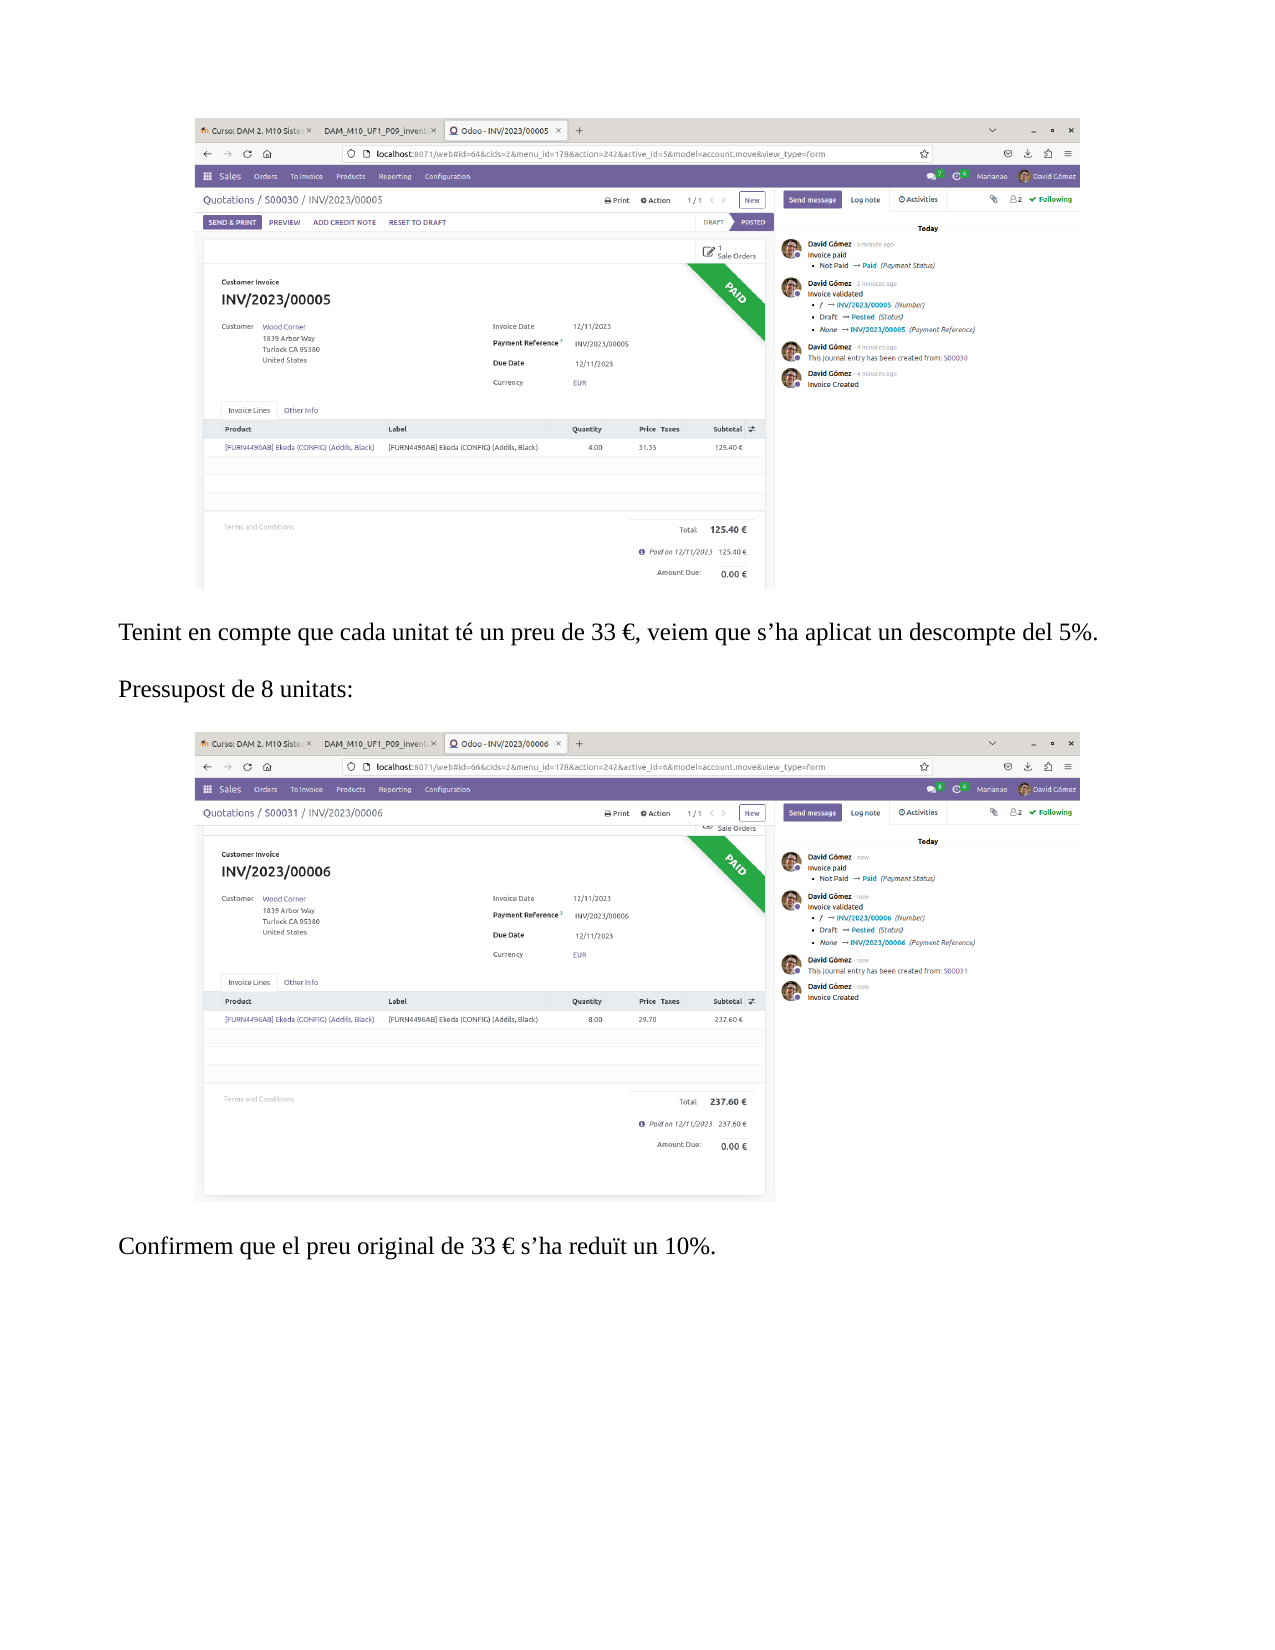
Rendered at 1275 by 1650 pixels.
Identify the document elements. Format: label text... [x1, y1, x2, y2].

picture [194, 732, 1080, 1202]
text Tenint en compte que cada unitat té un preu de 33 €, veiem que s’ha aplicat un descompte del 5%. [118, 617, 1157, 646]
text Pressupost de 8 unitats: [118, 674, 1157, 703]
picture [194, 118, 1080, 589]
text Confirmem que el preu original de 33 € s’ha reduït un 10%. [118, 1231, 1157, 1259]
